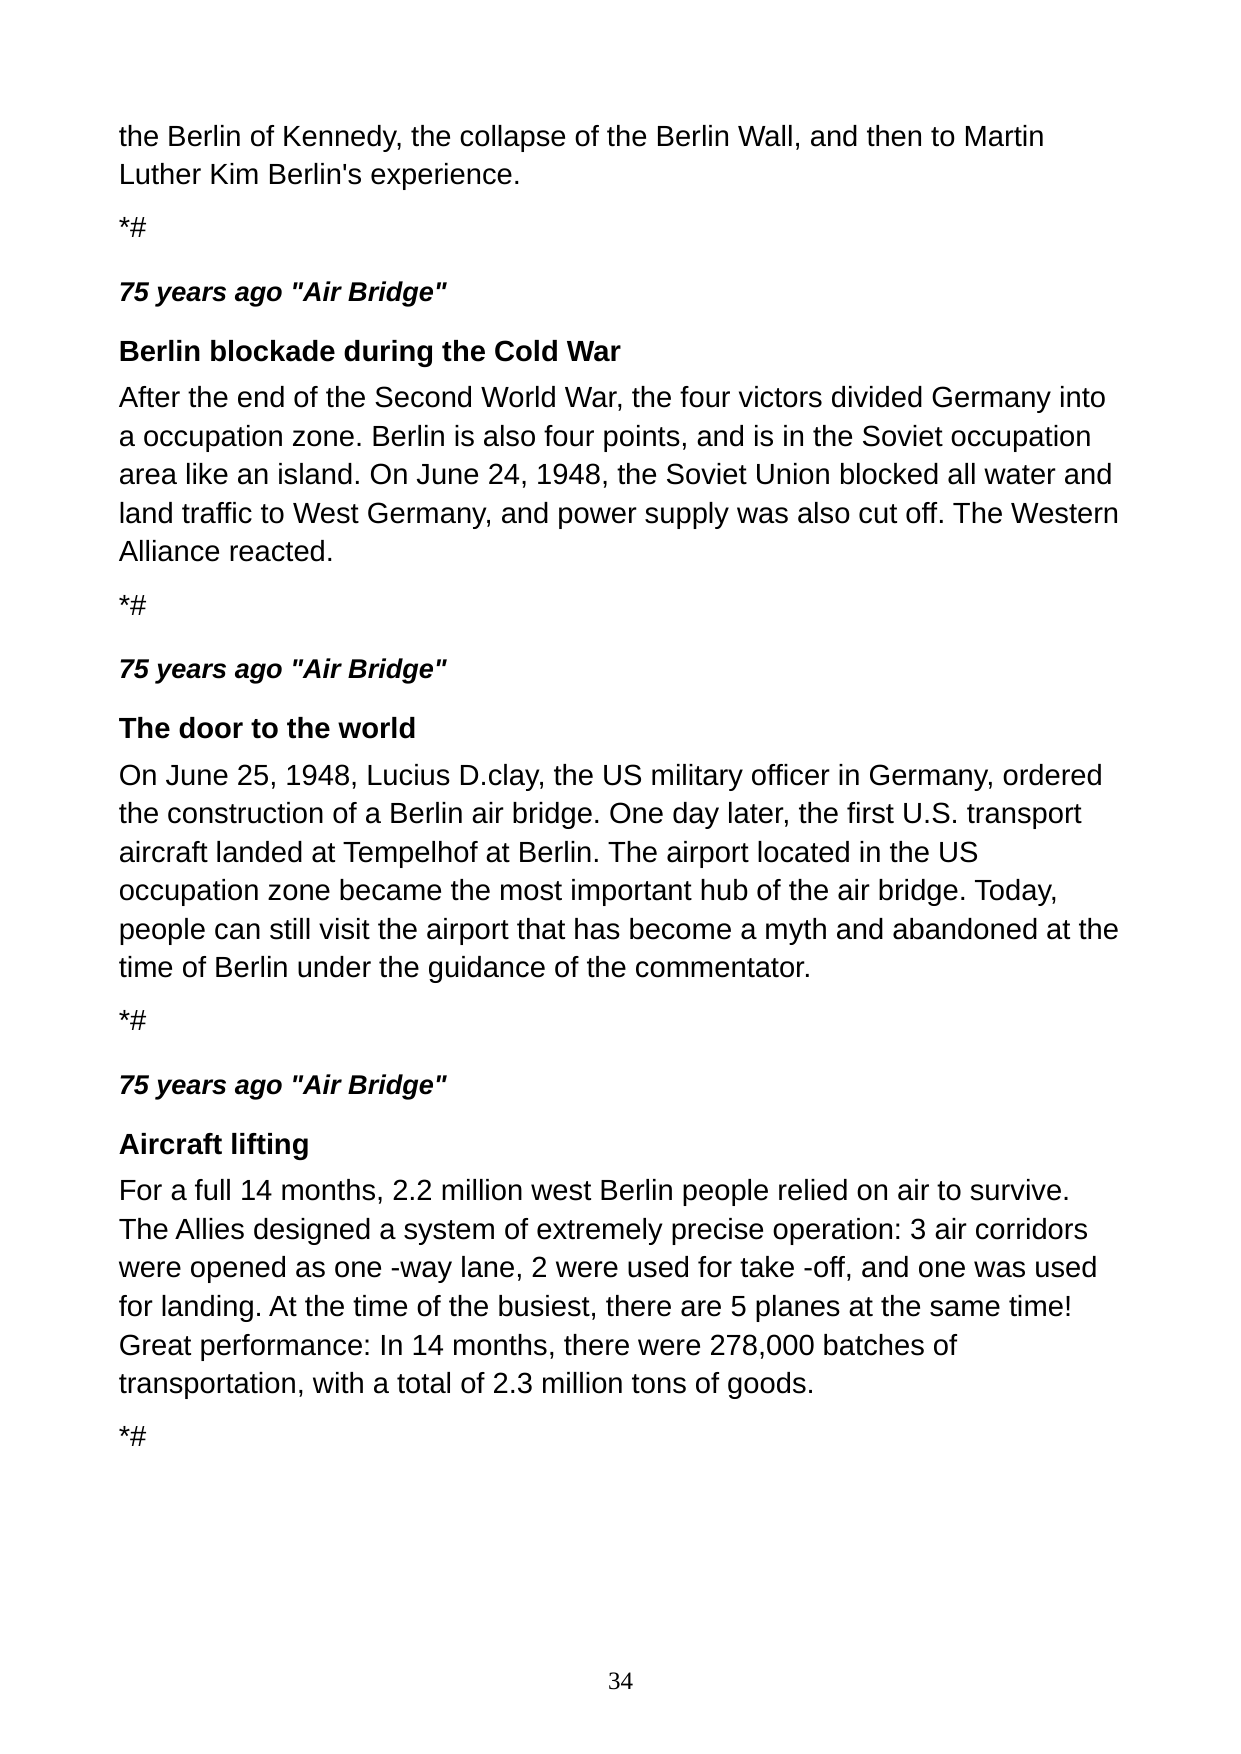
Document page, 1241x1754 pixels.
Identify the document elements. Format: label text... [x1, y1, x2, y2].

text On June 25, 1948, Lucius D.clay, the US military officer in Germany, ordered the construction of a Berlin air bridge. One day later, the first U.S. transport aircraft landed at Tempelhof at Berlin. The airport located in the US occupation zone became the most important hub of the air bridge. Today, people can still visit the airport that has become a myth and abandoned at the time of Berlin under the guidance of the commentator. [118, 757, 1122, 984]
subtitle Aircraft lifting [118, 1127, 1122, 1161]
subtitle Berlin blockade during the Cold War [118, 334, 1122, 368]
text *# [118, 1003, 1122, 1037]
text *# [118, 1419, 1122, 1453]
subtitle 75 years ago "Air Bridge" [118, 276, 1122, 307]
text *# [118, 587, 1122, 621]
text After the end of the Second World War, the four victors divided Germany into a occupation zone. Berlin is also four points, and is in the Soviet occupation area like an island. On June 24, 1948, the Soviet Union blocked all water and land traffic to West Germany, and power supply was also cut off. The Western Alliance reacted. [118, 380, 1122, 568]
text For a full 14 months, 2.2 million west Berlin people relied on air to survive. The Allies designed a system of extremely precise operation: 3 air corridors were opened as one -way lane, 2 were used for take -off, and one was used for landing. At the time of the busiest, there are 5 planes at the same time!Great performance: In 14 months, there were 278,000 batches of transportation, with a total of 2.3 million tons of goods. [118, 1173, 1122, 1399]
subtitle The door to the world [118, 711, 1122, 745]
subtitle 75 years ago "Air Bridge" [118, 1069, 1122, 1100]
subtitle 75 years ago "Air Bridge" [118, 653, 1122, 684]
text the Berlin of Kennedy, the collapse of the Berlin Wall, and then to Martin Luther Kim Berlin's experience. [118, 118, 1122, 191]
text *# [118, 210, 1122, 244]
